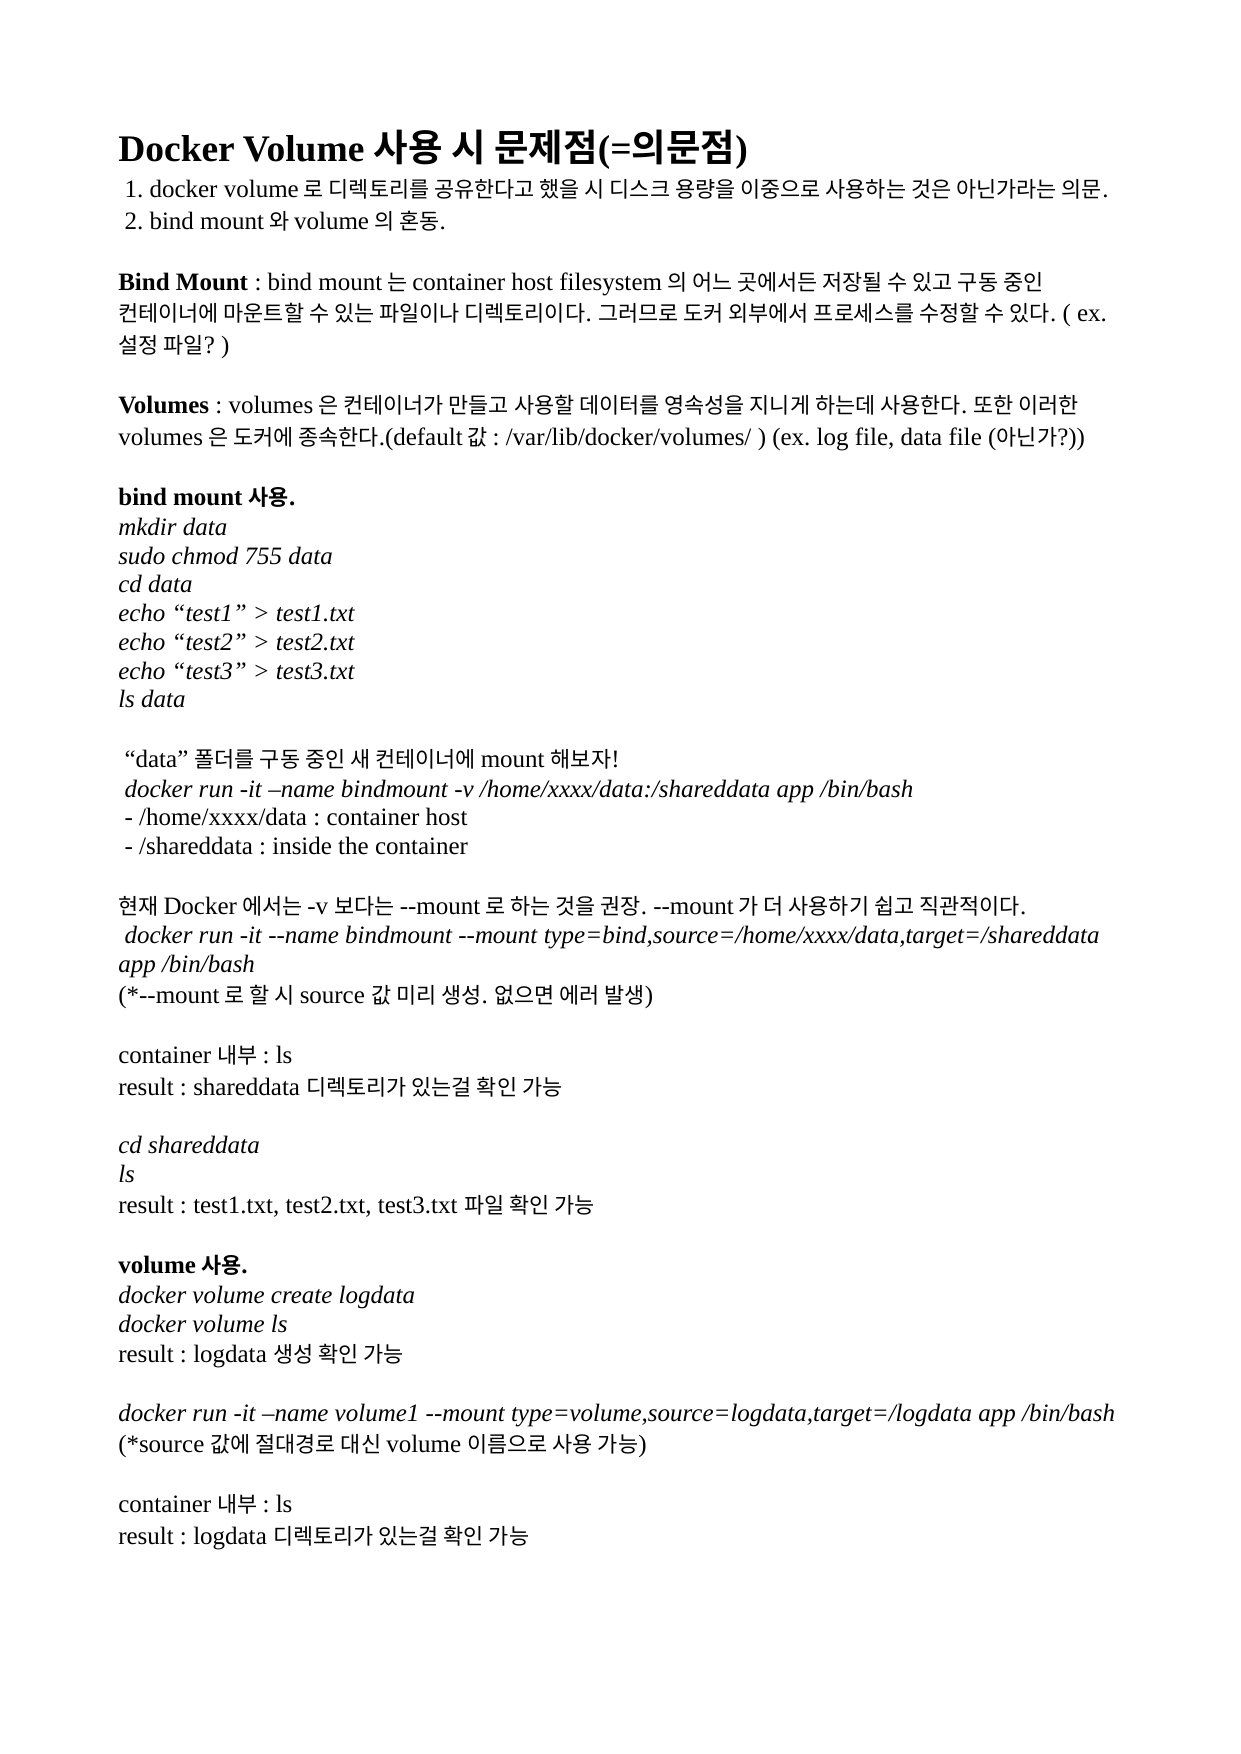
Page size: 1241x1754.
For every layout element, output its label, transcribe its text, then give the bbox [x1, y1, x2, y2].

text volume사용. [118, 1248, 1122, 1280]
text docker run -it –name volume1 --mount type=volume,source=logdata,target=/logdata app /bin/bash [118, 1398, 1122, 1427]
text ls [118, 1159, 1122, 1188]
text “data” 폴더를 구동 중인 새 컨테이너에 mount 해보자! [118, 742, 1122, 774]
text 2. bind mount와 volume의 혼동. [118, 204, 1122, 236]
text mkdir data [118, 512, 1122, 541]
text Volumes : volumes은 컨테이너가 만들고 사용할 데이터를 영속성을 지니게 하는데 사용한다. 또한 이러한 volumes은 도커에 종속한다.(default값 : /var/lib/docker/volumes/ ) (ex. log file, data file (아닌가?)) [118, 388, 1122, 452]
text ls data [118, 684, 1122, 713]
text docker volume ls [118, 1309, 1122, 1337]
text (*source 값에 절대경로 대신 volume 이름으로 사용 가능) [118, 1427, 1122, 1458]
text sudo chmod 755 data [118, 541, 1122, 569]
text result : logdata 생성 확인 가능 [118, 1337, 1122, 1369]
text cd data [118, 569, 1122, 598]
text result : shareddata 디렉토리가 있는걸 확인 가능 [118, 1070, 1122, 1102]
text cd shareddata [118, 1130, 1122, 1159]
text container 내부 : ls [118, 1487, 1122, 1519]
text docker run -it –name bindmount -v /home/xxxx/data:/shareddata app /bin/bash [118, 774, 1122, 802]
text - /shareddata : inside the container [118, 831, 1122, 860]
text (*--mount로 할 시 source 값 미리 생성. 없으면 에러 발생) [118, 978, 1122, 1009]
text 현재 Docker에서는 -v 보다는 --mount로 하는 것을 권장. --mount가 더 사용하기 쉽고 직관적이다. [118, 889, 1122, 920]
text bind mount 사용. [118, 480, 1122, 512]
text container 내부 : ls [118, 1038, 1122, 1070]
text 1. docker volume로 디렉토리를 공유한다고 했을 시 디스크 용량을 이중으로 사용하는 것은 아닌가라는 의문. [118, 172, 1122, 204]
text echo “test3” > test3.txt [118, 656, 1122, 684]
text docker run -it --name bindmount --mount type=bind,source=/home/xxxx/data,target=/shareddata app /bin/bash [118, 920, 1122, 978]
text result : test1.txt, test2.txt, test3.txt 파일 확인 가능 [118, 1188, 1122, 1219]
text Docker Volume 사용 시 문제점(=의문점) [118, 118, 1122, 172]
text Bind Mount : bind mount는 container host filesystem의 어느 곳에서든 저장될 수 있고 구동 중인 컨테이너에 마운트할 수 있는 파일이나 디렉토리이다. 그러므로 도커 외부에서 프로세스를 수정할 수 있다. ( ex. 설정 파일? ) [118, 264, 1122, 359]
text result : logdata 디렉토리가 있는걸 확인 가능 [118, 1519, 1122, 1550]
text docker volume create logdata [118, 1280, 1122, 1309]
text echo “test1” > test1.txt [118, 598, 1122, 627]
text echo “test2” > test2.txt [118, 627, 1122, 656]
text - /home/xxxx/data : container host [118, 802, 1122, 831]
